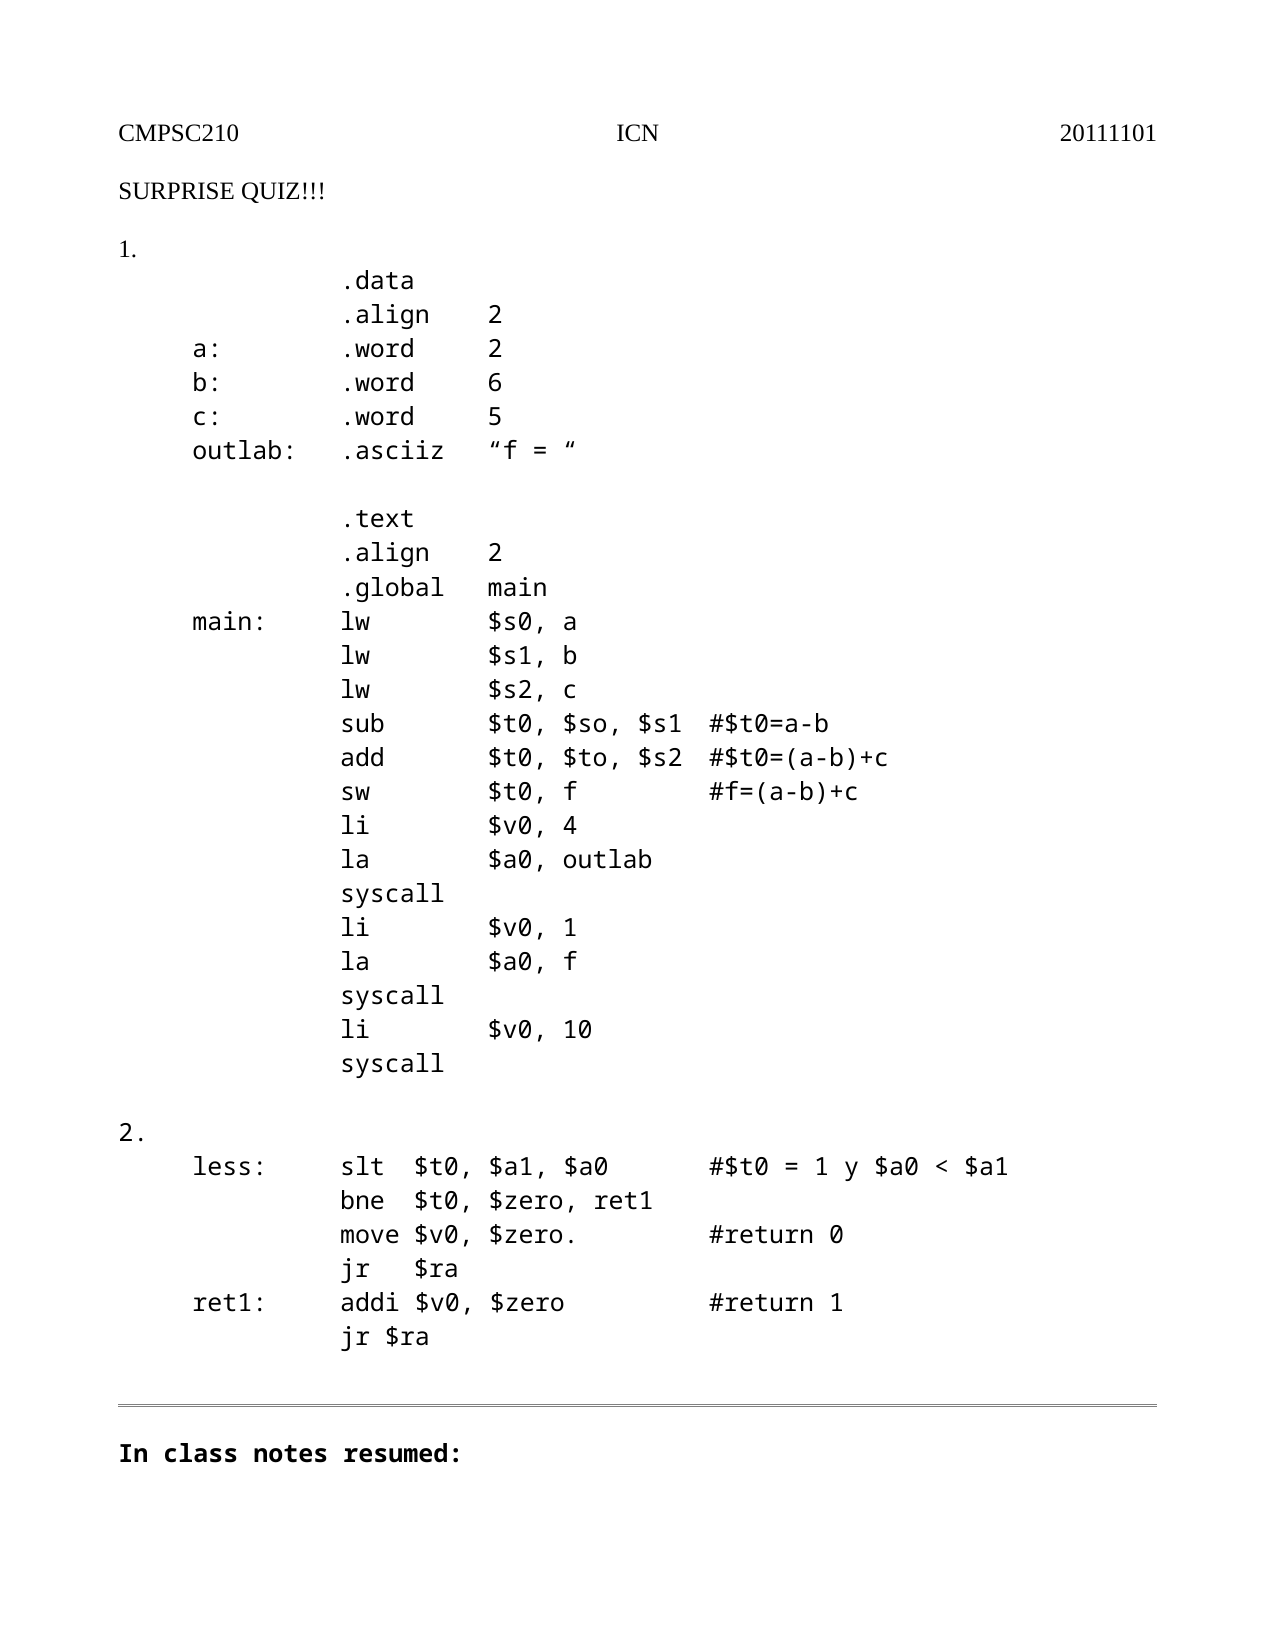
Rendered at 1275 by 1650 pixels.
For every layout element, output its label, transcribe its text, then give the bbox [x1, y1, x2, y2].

text li $v0, 10 [118, 1012, 1157, 1046]
text syscall [118, 876, 1157, 910]
text .text [118, 501, 1157, 535]
text .data [118, 263, 1157, 297]
text lw $s1, b [118, 637, 1157, 671]
text sub $t0, $so, $s1 #$t0=a-b [118, 705, 1157, 739]
text .align 2 [118, 535, 1157, 569]
text li $v0, 1 [118, 910, 1157, 944]
text add $t0, $to, $s2 #$t0=(a-b)+c [118, 739, 1157, 773]
text li $v0, 4 [118, 808, 1157, 842]
text lw $s2, c [118, 671, 1157, 705]
text syscall [118, 1046, 1157, 1080]
text move $v0, $zero. #return 0 [118, 1216, 1157, 1250]
text outlab: .asciiz “f = “ [118, 433, 1157, 467]
text jr $ra [118, 1250, 1157, 1284]
text .global main [118, 569, 1157, 603]
text a: .word 2 [118, 331, 1157, 365]
text sw $t0, f #f=(a-b)+c [118, 773, 1157, 808]
text In class notes resumed: [118, 1436, 1157, 1469]
text .align 2 [118, 297, 1157, 331]
text b: .word 6 [118, 365, 1157, 399]
text c: .word 5 [118, 399, 1157, 433]
text ret1: addi $v0, $zero #return 1 [118, 1284, 1157, 1318]
text SURPRISE QUIZ!!! [118, 176, 1157, 205]
text bne $t0, $zero, ret1 [118, 1182, 1157, 1216]
text 1. [118, 234, 1157, 263]
text main: lw $s0, a [118, 603, 1157, 637]
text 2. [118, 1114, 1157, 1148]
text jr $ra [118, 1318, 1157, 1353]
text la $a0, outlab [118, 842, 1157, 876]
text la $a0, f [118, 944, 1157, 978]
text syscall [118, 978, 1157, 1012]
text less: slt $t0, $a1, $a0 #$t0 = 1 y $a0 < $a1 [118, 1148, 1157, 1182]
